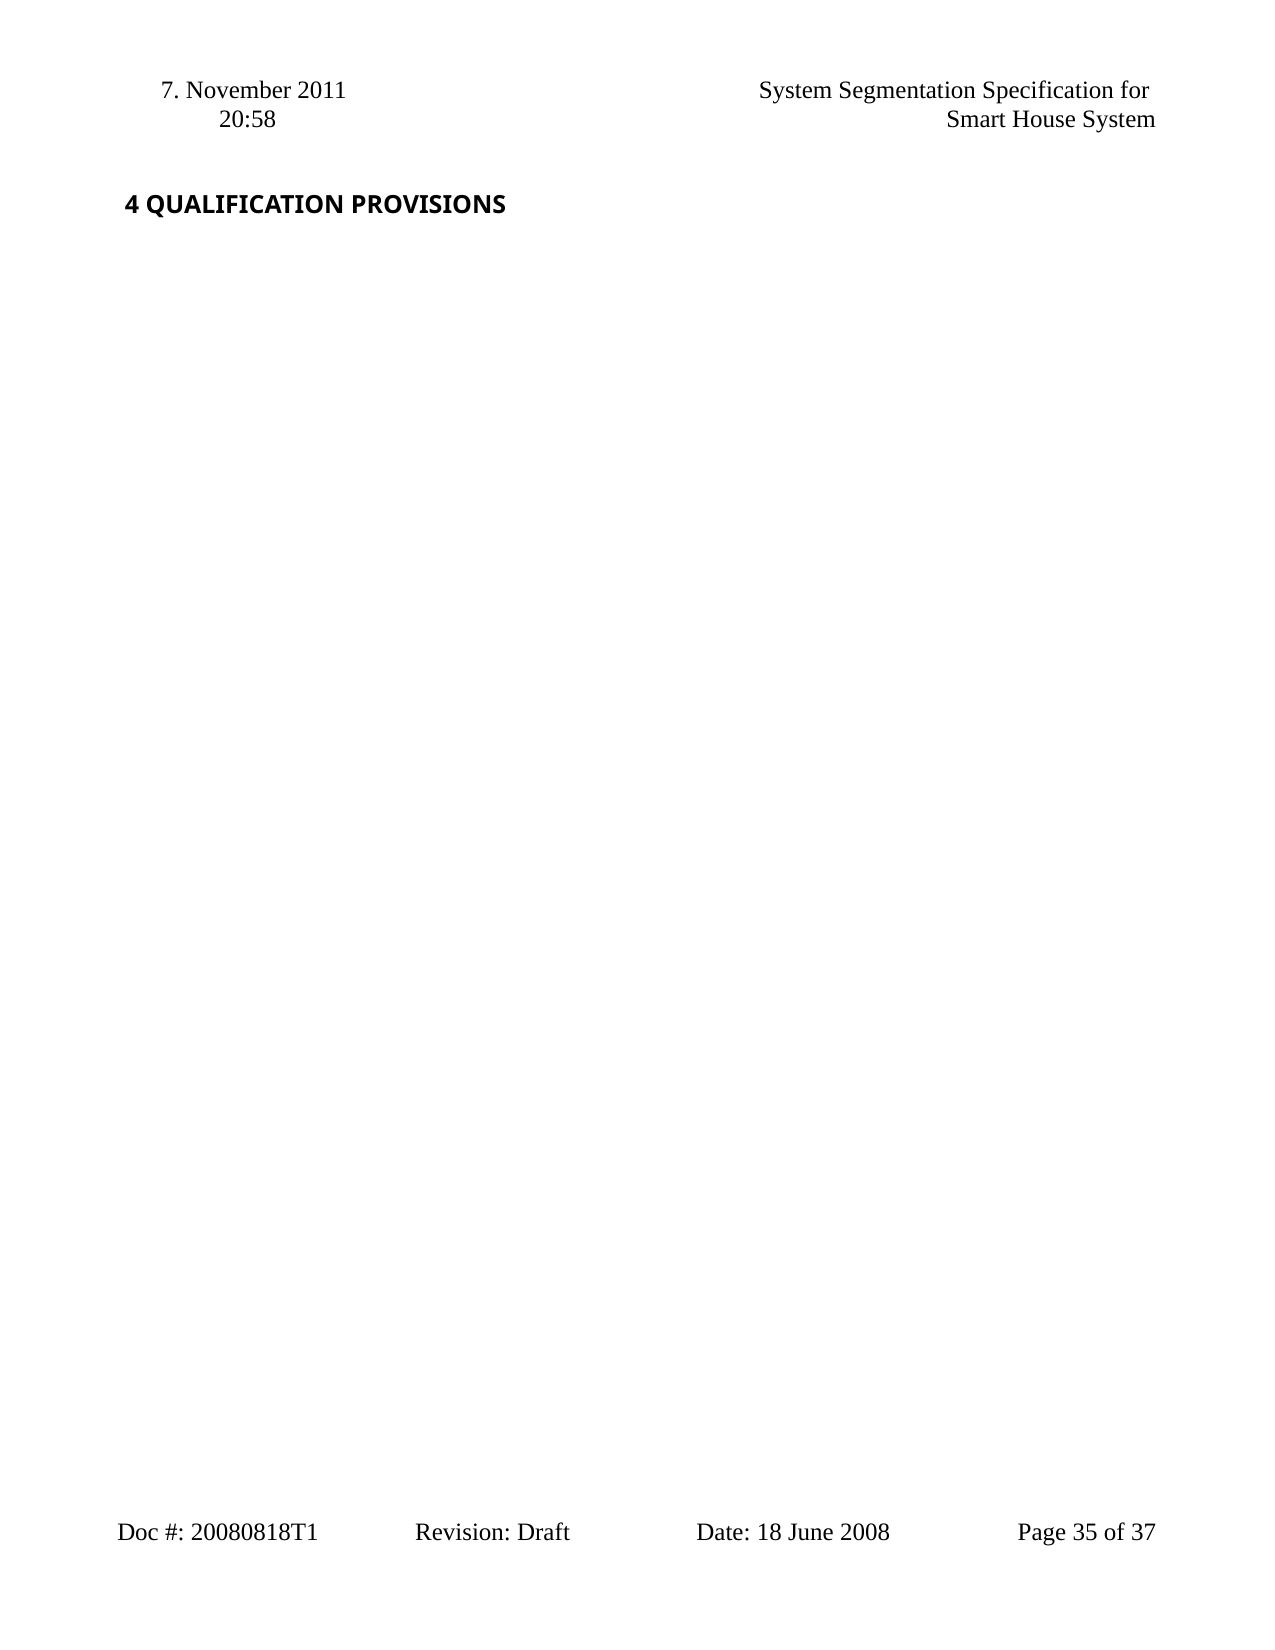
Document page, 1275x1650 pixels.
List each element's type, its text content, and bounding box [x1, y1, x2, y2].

subtitle Qualification Provisions [118, 186, 1157, 220]
